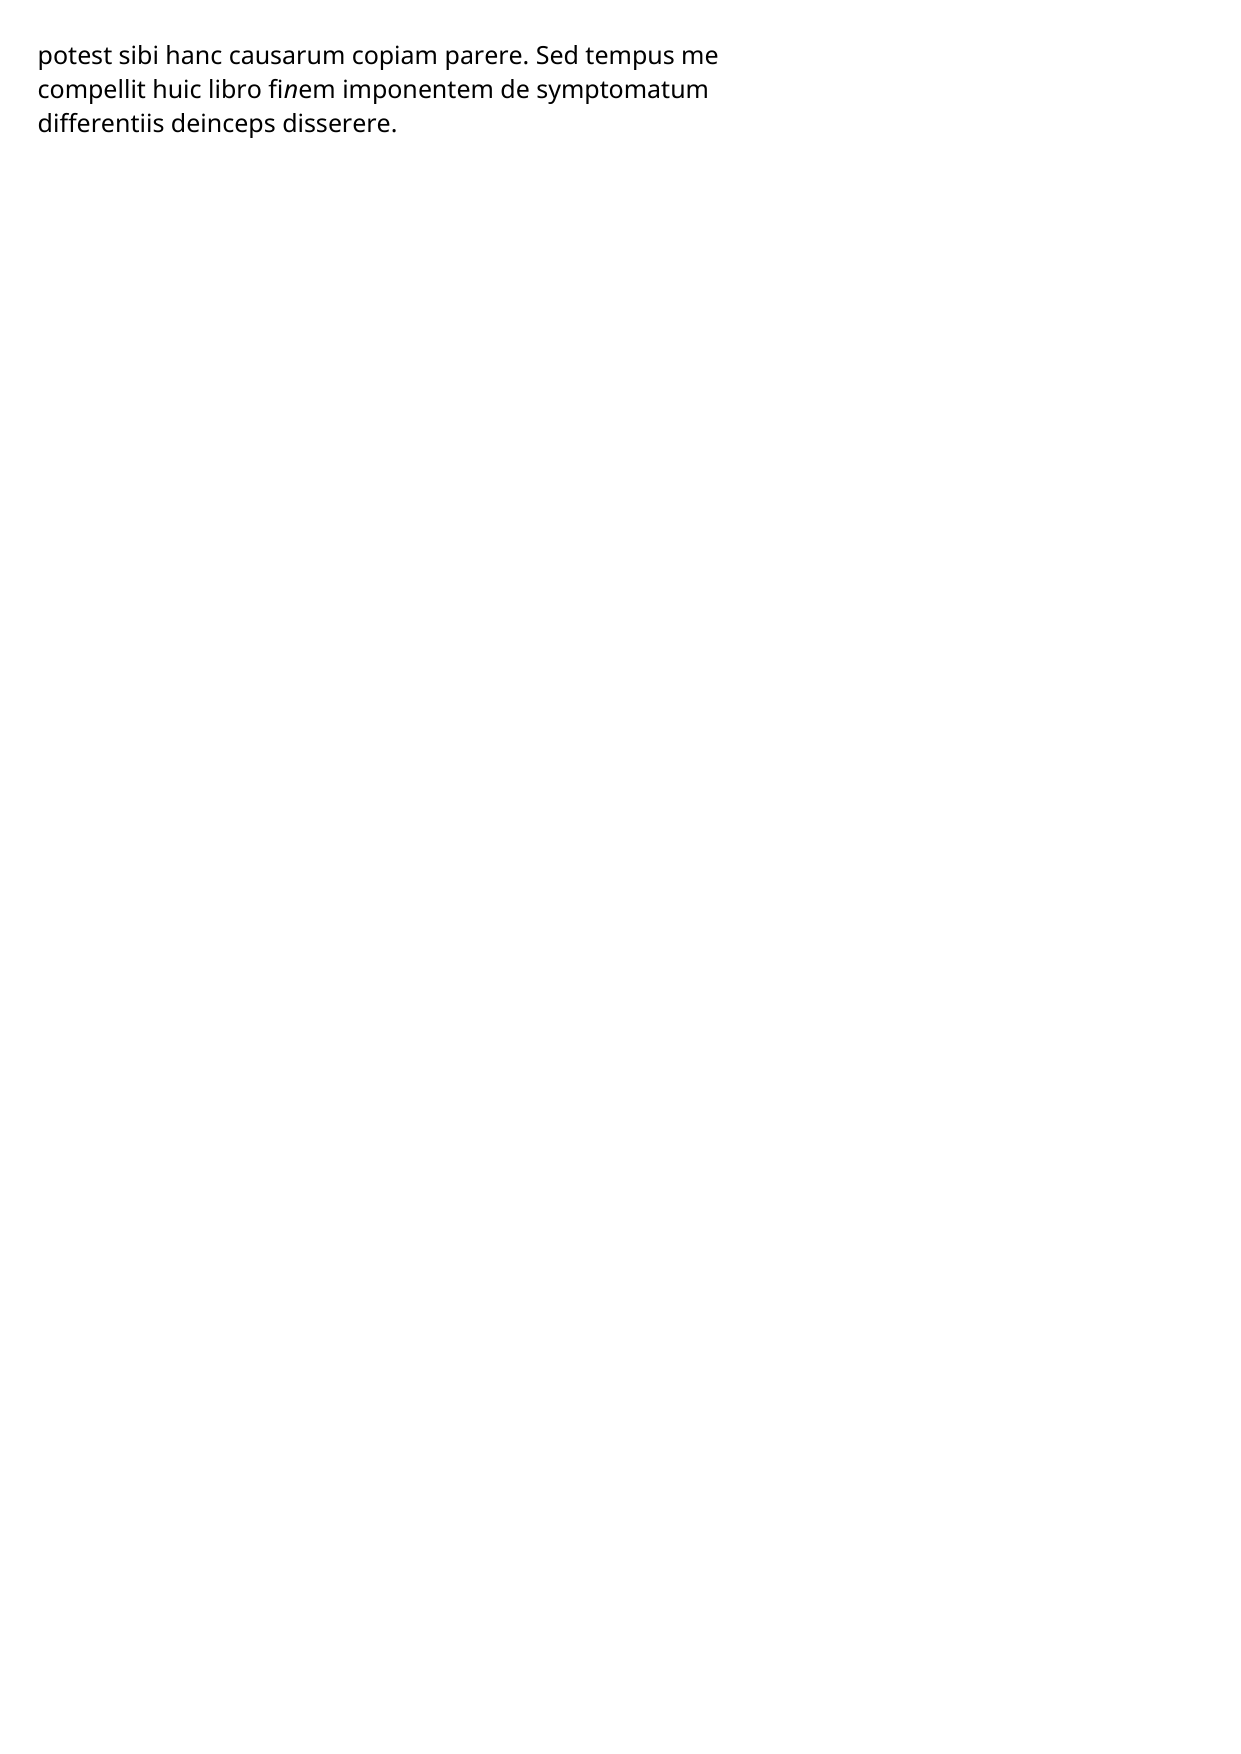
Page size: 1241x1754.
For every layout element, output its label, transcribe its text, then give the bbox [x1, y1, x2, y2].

text potest sibi hanc causarum copiam parere. Sed tempus me compellit huic libro finem imponentem de symptomatum differentiis deinceps disserere. [37, 37, 1203, 140]
